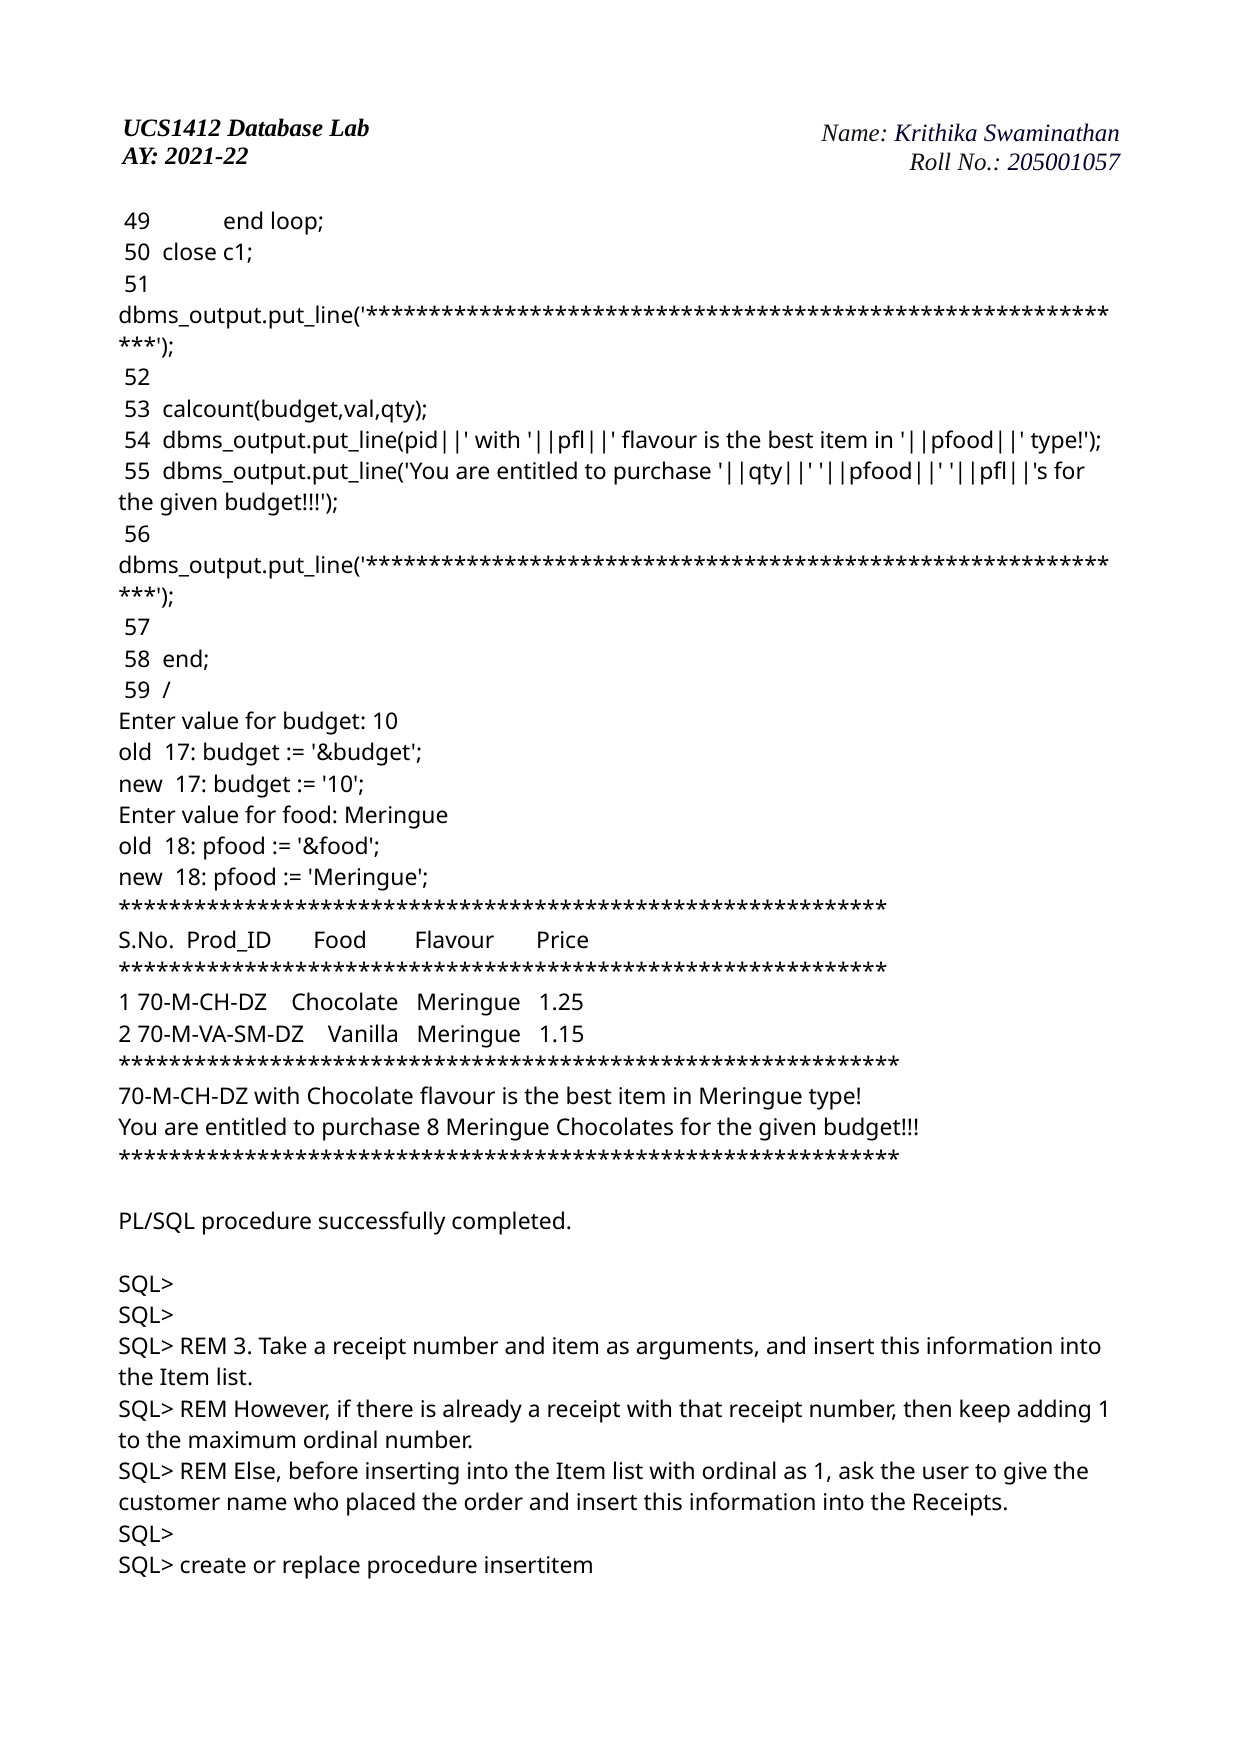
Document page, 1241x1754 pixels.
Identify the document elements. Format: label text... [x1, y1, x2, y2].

text You are entitled to purchase 8 Meringue Chocolates for the given budget!!! [118, 1111, 1122, 1143]
text SQL> REM However, if there is already a receipt with that receipt number, then keep adding 1 to the maximum ordinal number. [118, 1393, 1122, 1455]
text old 17: budget := '&budget'; [118, 736, 1122, 768]
text SQL> [118, 1268, 1122, 1299]
text PL/SQL procedure successfully completed. [118, 1205, 1122, 1236]
text S.No. Prod_ID Food Flavour Price [118, 924, 1122, 955]
text SQL> REM 3. Take a receipt number and item as arguments, and insert this information into the Item list. [118, 1330, 1122, 1393]
text SQL> REM Else, before inserting into the Item list with ordinal as 1, ask the user to give the customer name who placed the order and insert this information into the Receipts. [118, 1455, 1122, 1518]
text ************************************************************* [118, 955, 1122, 986]
text SQL> [118, 1299, 1122, 1330]
text 57 [118, 611, 1122, 643]
text 52 [118, 361, 1122, 393]
text 55 dbms_output.put_line('You are entitled to purchase '||qty||' '||pfood||' '||pfl||'s for the given budget!!!'); [118, 455, 1122, 518]
text 2 70-M-VA-SM-DZ Vanilla Meringue 1.15 [118, 1018, 1122, 1049]
text 58 end; [118, 643, 1122, 674]
text SQL> create or replace procedure insertitem [118, 1549, 1122, 1580]
text 54 dbms_output.put_line(pid||' with '||pfl||' flavour is the best item in '||pfood||' type!'); [118, 424, 1122, 455]
text SQL> [118, 1518, 1122, 1549]
text ************************************************************** [118, 1143, 1122, 1174]
text new 17: budget := '10'; [118, 768, 1122, 799]
text 56 dbms_output.put_line('**************************************************************'); [118, 518, 1122, 611]
text new 18: pfood := 'Meringue'; [118, 861, 1122, 893]
text 49 end loop; [118, 205, 1122, 236]
text ************************************************************* [118, 893, 1122, 924]
text 59 / [118, 674, 1122, 705]
text ************************************************************** [118, 1049, 1122, 1080]
text 53 calcount(budget,val,qty); [118, 393, 1122, 424]
text Enter value for budget: 10 [118, 705, 1122, 736]
text 1 70-M-CH-DZ Chocolate Meringue 1.25 [118, 986, 1122, 1018]
text 70-M-CH-DZ with Chocolate flavour is the best item in Meringue type! [118, 1080, 1122, 1111]
text Enter value for food: Meringue [118, 799, 1122, 830]
text 51 dbms_output.put_line('**************************************************************'); [118, 268, 1122, 361]
text old 18: pfood := '&food'; [118, 830, 1122, 861]
text 50 close c1; [118, 236, 1122, 268]
